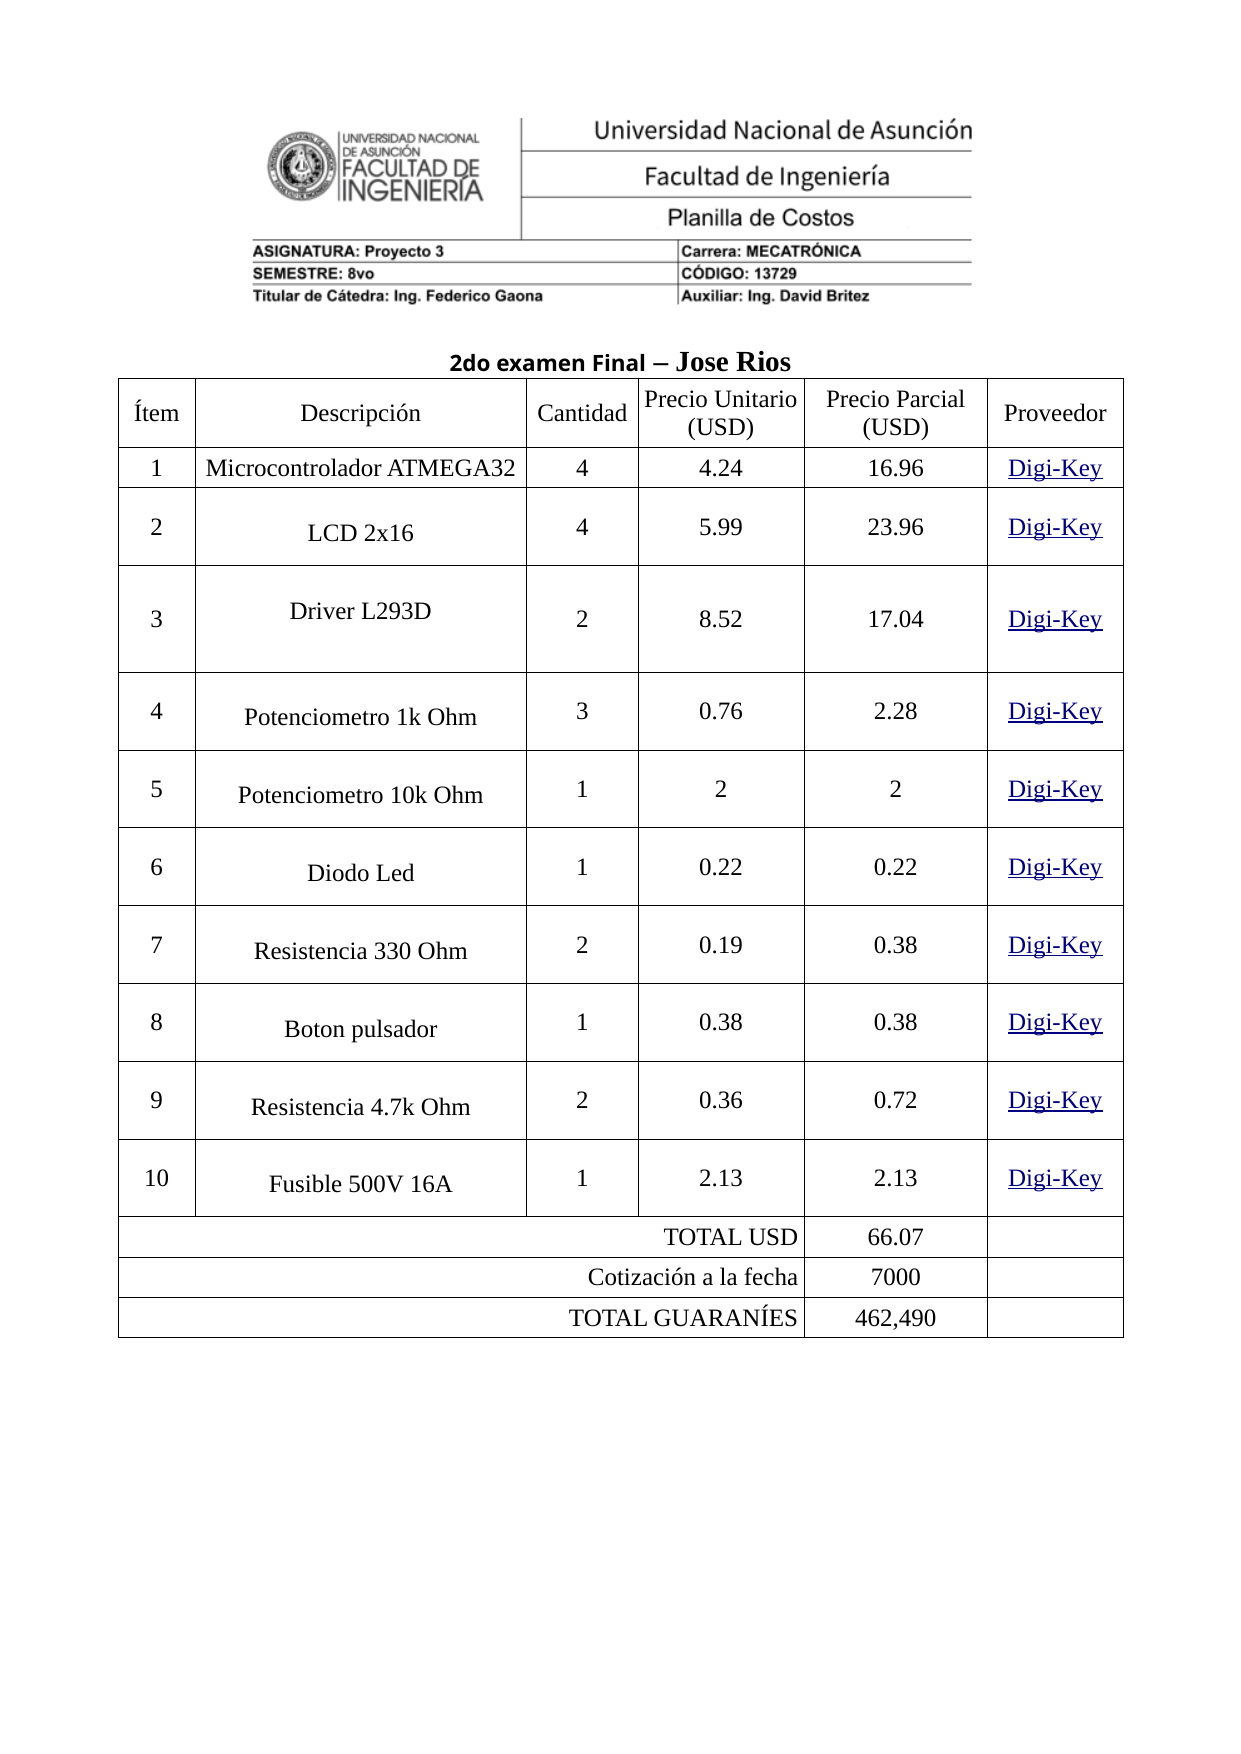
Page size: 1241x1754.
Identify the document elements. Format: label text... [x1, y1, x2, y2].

table_cell 1 [527, 828, 638, 905]
table_cell TOTAL GUARANÍES [119, 1298, 804, 1337]
table_cell 16.96 [805, 448, 987, 487]
table_cell Driver L293D [196, 566, 526, 672]
table_cell 1 [527, 1140, 638, 1216]
table_cell 0.38 [639, 984, 804, 1061]
table_header Cantidad [527, 379, 638, 447]
table_cell 3 [119, 566, 195, 672]
table_cell Digi-Key [988, 488, 1123, 565]
table_cell Digi-Key [988, 751, 1123, 827]
table_header Precio Parcial (USD) [805, 379, 987, 447]
picture [252, 118, 988, 327]
table_cell 2 [805, 751, 987, 827]
table_header Proveedor [988, 379, 1123, 447]
table_cell Resistencia 4.7k Ohm [196, 1062, 526, 1138]
table_cell 4 [527, 488, 638, 565]
table_cell 2 [527, 906, 638, 983]
table_cell TOTAL USD [119, 1217, 804, 1257]
table_cell 0.38 [805, 906, 987, 983]
table_cell Microcontrolador ATMEGA32 [196, 448, 526, 487]
table_cell Digi-Key [988, 984, 1123, 1061]
table_cell 4 [527, 448, 638, 487]
table_cell 17.04 [805, 566, 987, 672]
table_cell 7 [119, 906, 195, 983]
table_cell Digi-Key [988, 906, 1123, 983]
table_header Ítem [119, 379, 195, 447]
table_cell Boton pulsador [196, 984, 526, 1061]
table_cell 0.22 [805, 828, 987, 905]
table_cell 2 [639, 751, 804, 827]
table_cell 462,490 [805, 1298, 987, 1337]
table_cell 7000 [805, 1258, 987, 1297]
table_cell 0.36 [639, 1062, 804, 1138]
table_cell 6 [119, 828, 195, 905]
table_cell 8.52 [639, 566, 804, 672]
table_cell Digi-Key [988, 1140, 1123, 1216]
table_cell Digi-Key [988, 828, 1123, 905]
table_cell 3 [527, 673, 638, 749]
table_cell 9 [119, 1062, 195, 1138]
table_cell 4 [119, 673, 195, 749]
table_cell 4.24 [639, 448, 804, 487]
table_cell Digi-Key [988, 673, 1123, 749]
table_cell Resistencia 330 Ohm [196, 906, 526, 983]
table_cell Digi-Key [988, 448, 1123, 487]
table_cell 0.76 [639, 673, 804, 749]
table_cell Fusible 500V 16A [196, 1140, 526, 1216]
table_cell LCD 2x16 [196, 488, 526, 565]
table_cell 0.72 [805, 1062, 987, 1138]
table_cell 1 [527, 984, 638, 1061]
table_cell 2 [527, 566, 638, 672]
table_cell 2.13 [639, 1140, 804, 1216]
table_cell 10 [119, 1140, 195, 1216]
table_header Precio Unitario (USD) [639, 379, 804, 447]
table_header Descripción [196, 379, 526, 447]
table_cell 1 [527, 751, 638, 827]
table_cell 5.99 [639, 488, 804, 565]
table_cell 23.96 [805, 488, 987, 565]
table_cell 1 [119, 448, 195, 487]
table_cell 0.22 [639, 828, 804, 905]
table_cell 8 [119, 984, 195, 1061]
table_cell Diodo Led [196, 828, 526, 905]
table_cell Cotización a la fecha [119, 1258, 804, 1297]
text 2do examen Final – Jose Rios [118, 344, 1122, 378]
table_cell [988, 1217, 1123, 1257]
table_cell 5 [119, 751, 195, 827]
table_cell Potenciometro 10k Ohm [196, 751, 526, 827]
table_cell 2 [119, 488, 195, 565]
table_cell 0.19 [639, 906, 804, 983]
table_cell 66.07 [805, 1217, 987, 1257]
table_cell 2 [527, 1062, 638, 1138]
table_cell Digi-Key [988, 1062, 1123, 1138]
table_cell [988, 1298, 1123, 1337]
table_cell Digi-Key [988, 566, 1123, 672]
table_cell Potenciometro 1k Ohm [196, 673, 526, 749]
table_cell 2.13 [805, 1140, 987, 1216]
table_cell 2.28 [805, 673, 987, 749]
table_cell [988, 1258, 1123, 1297]
table_cell 0.38 [805, 984, 987, 1061]
